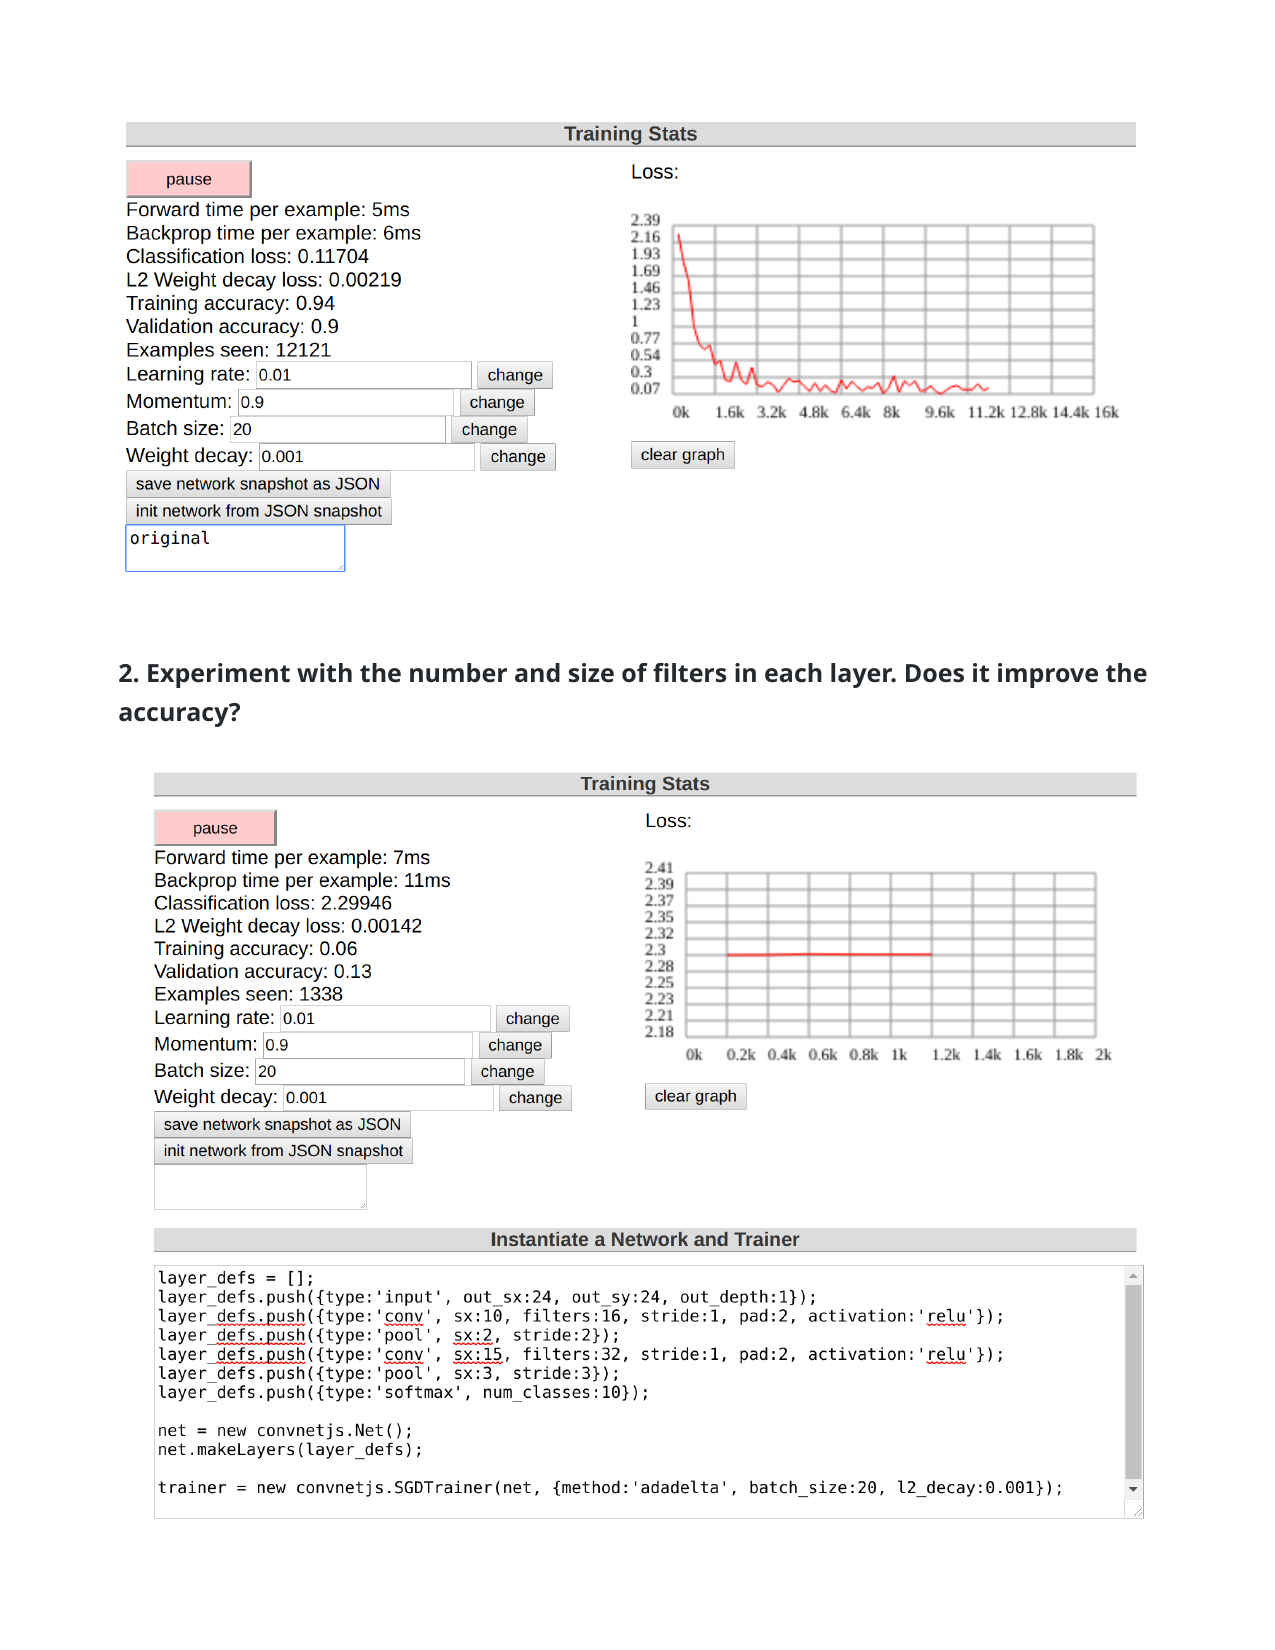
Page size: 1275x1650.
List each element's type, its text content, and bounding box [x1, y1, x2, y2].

picture [118, 758, 1157, 1523]
picture [118, 118, 1157, 587]
text 2. Experiment with the number and size of filters in each layer. Does it improve the accuracy? [118, 656, 1157, 729]
